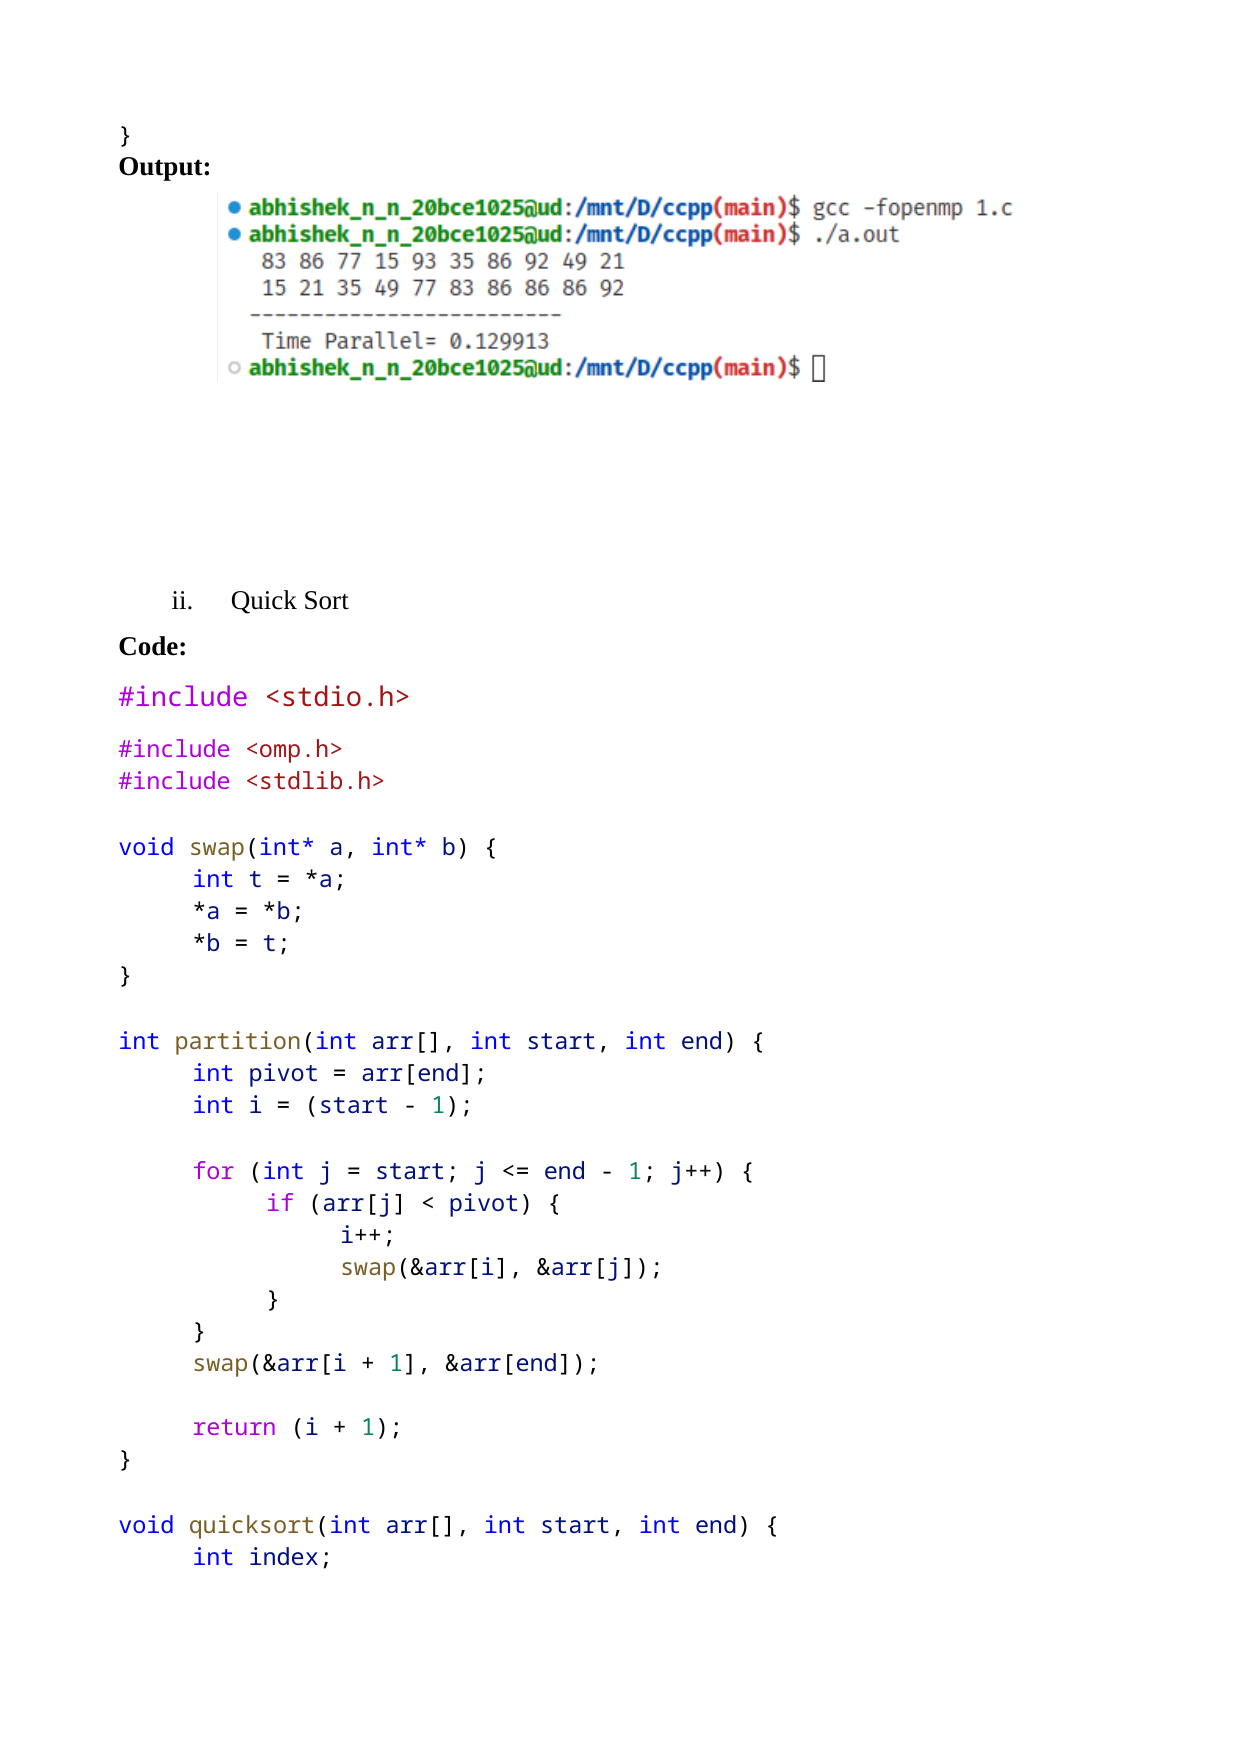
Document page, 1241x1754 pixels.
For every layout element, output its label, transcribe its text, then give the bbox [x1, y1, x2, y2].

text swap(&arr[i + 1], &arr[end]); [192, 1346, 1122, 1378]
text int i = (start - 1); [192, 1088, 1122, 1120]
text i++; [340, 1218, 1122, 1250]
text if (arr[j] < pivot) { [266, 1186, 1122, 1218]
list #include <stdio.h> [118, 677, 1122, 714]
list Quick Sort [193, 584, 1122, 615]
text for (int j = start; j <= end - 1; j++) { [192, 1154, 1122, 1186]
list Code: [118, 631, 1122, 662]
text swap(&arr[i], &arr[j]); [340, 1250, 1122, 1282]
text } [118, 958, 1122, 990]
text *a = *b; [192, 894, 1122, 926]
text int index; [192, 1540, 1122, 1572]
text int t = *a; [192, 862, 1122, 894]
text #include <stdlib.h> [118, 764, 1122, 796]
text return (i + 1); [192, 1410, 1122, 1442]
text *b = t; [192, 926, 1122, 958]
picture [217, 192, 1024, 382]
text } [118, 118, 1122, 150]
list Output: [118, 150, 1122, 181]
text } [192, 1314, 1122, 1346]
text int partition(int arr[], int start, int end) { [118, 1024, 1122, 1056]
text void quicksort(int arr[], int start, int end) { [118, 1508, 1122, 1540]
text int pivot = arr[end]; [192, 1056, 1122, 1088]
text } [118, 1442, 1122, 1474]
text void swap(int* a, int* b) { [118, 831, 1122, 862]
text #include <omp.h> [118, 732, 1122, 764]
text } [266, 1282, 1122, 1314]
